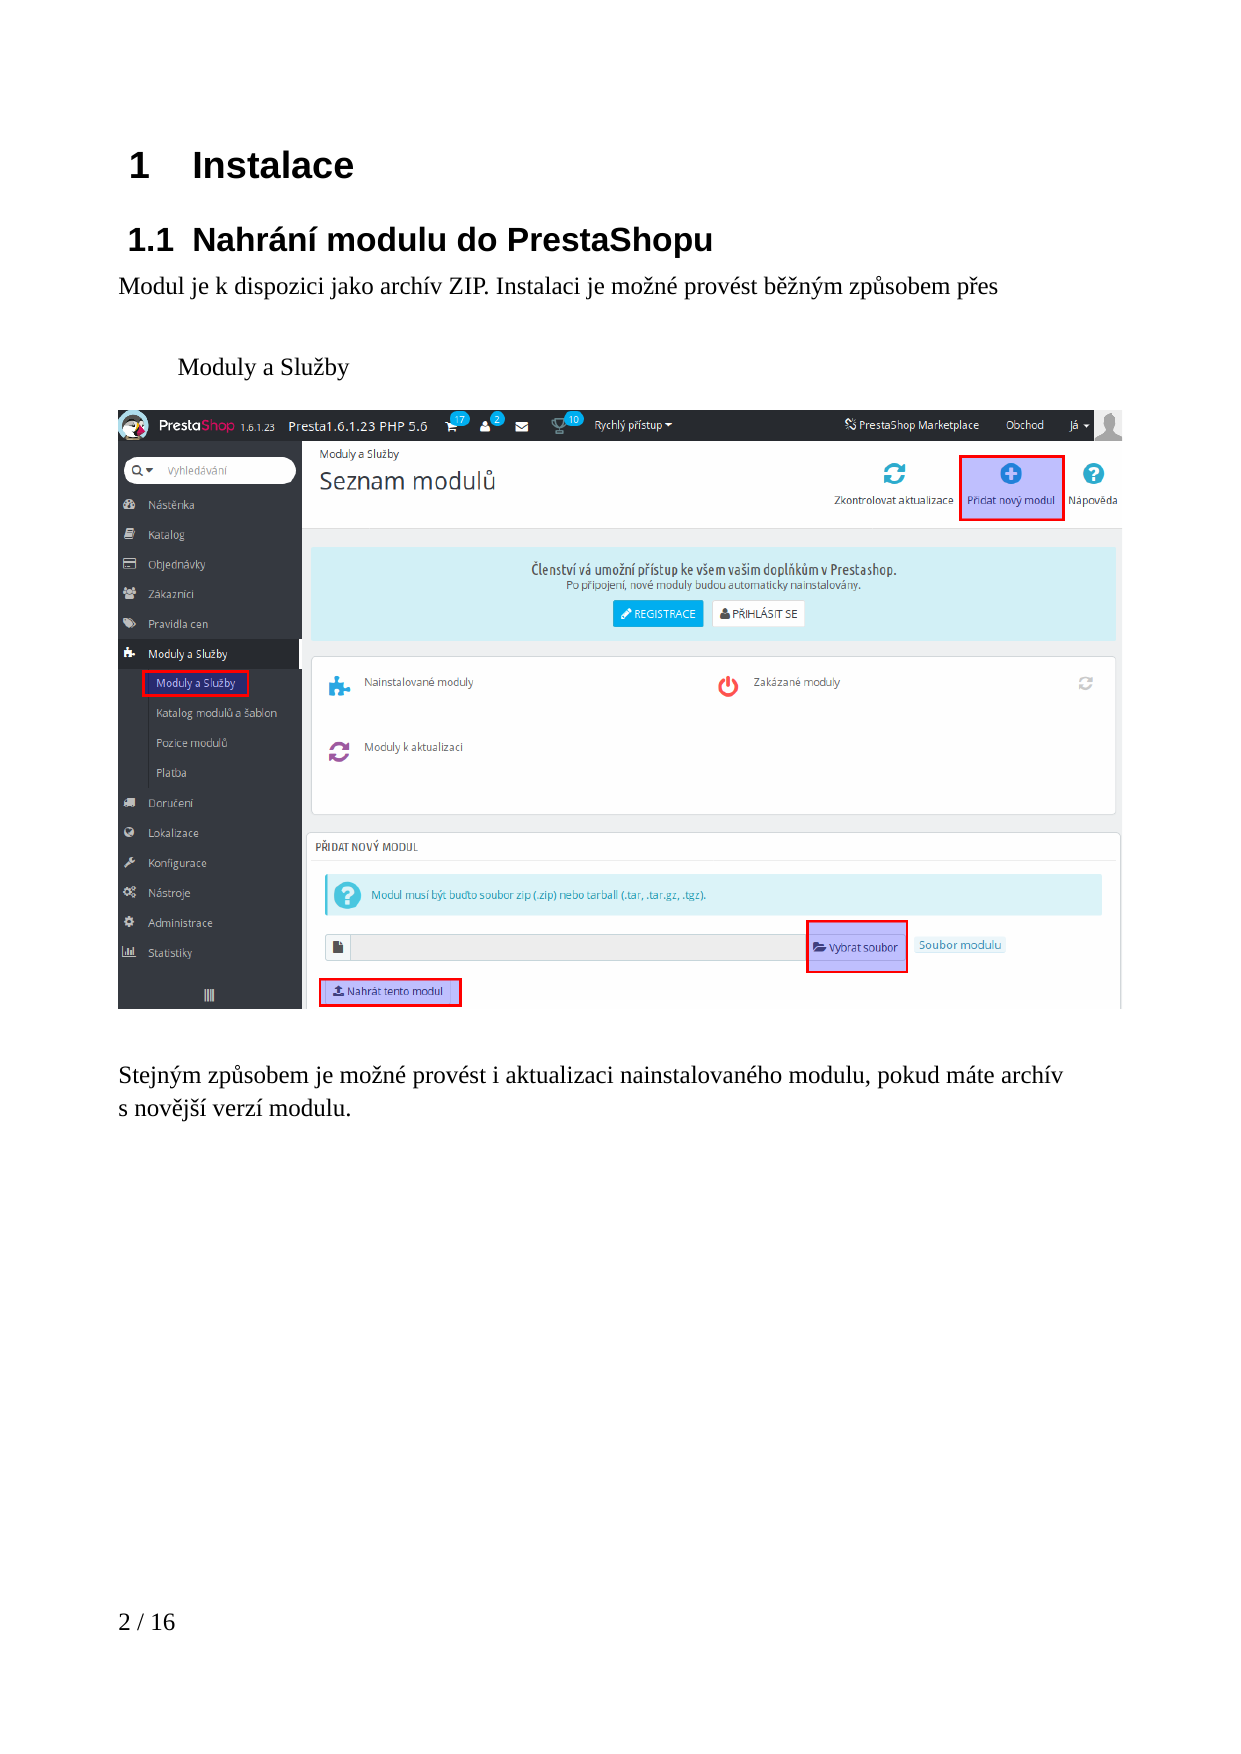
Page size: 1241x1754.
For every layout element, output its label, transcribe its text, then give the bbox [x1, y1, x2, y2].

text Modul je k dispozici jako archív ZIP. Instalaci je možné provést běžným způsobem přes [118, 271, 1122, 333]
subtitle Instalace [118, 143, 1122, 187]
picture [118, 410, 1123, 1009]
text Moduly a Služby [177, 352, 1063, 381]
text Stejným způsobem je možné provést i aktualizaci nainstalovaného modulu, pokud máte archív s novější verzí modulu. [118, 1060, 1122, 1122]
subtitle Nahrání modulu do PrestaShopu [118, 220, 1122, 259]
